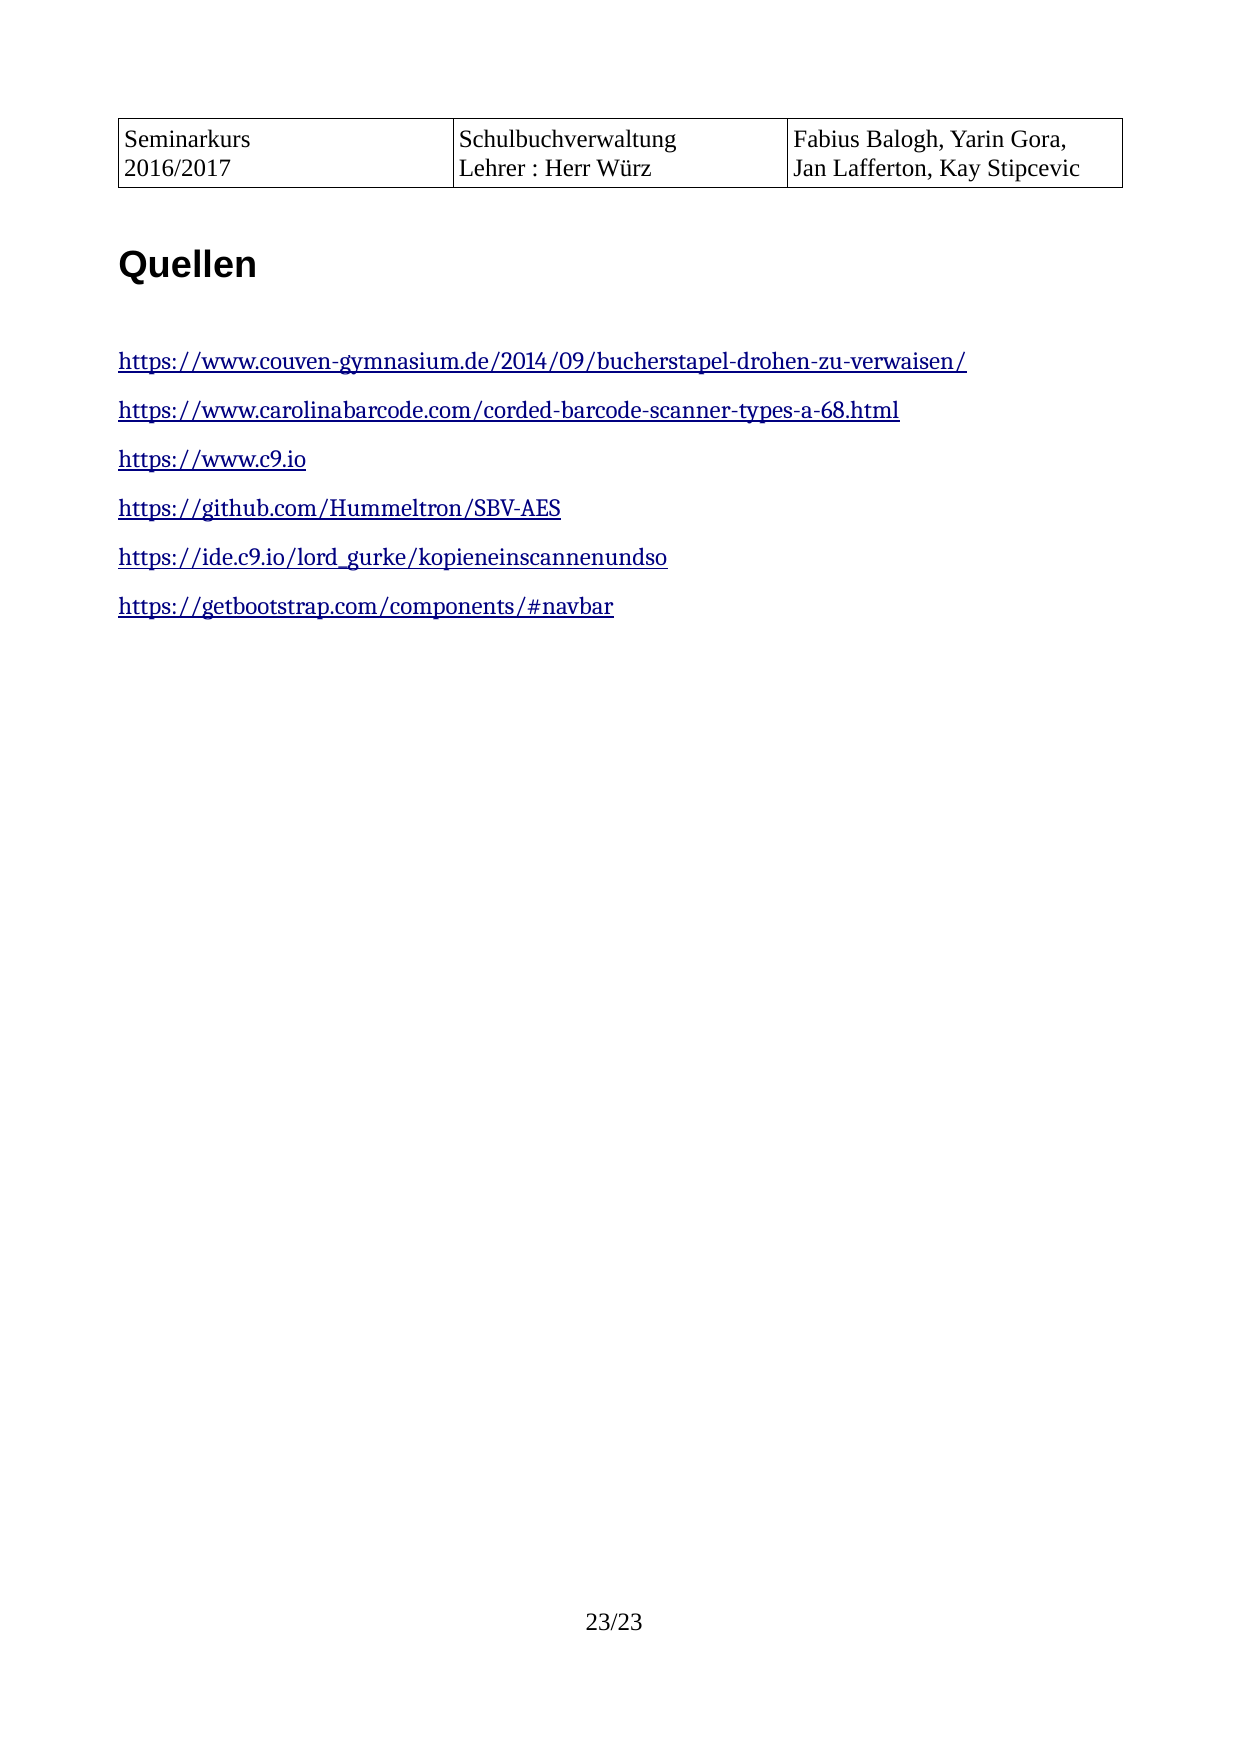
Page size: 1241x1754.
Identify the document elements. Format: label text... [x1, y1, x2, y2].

text https://ide.c9.io/lord_gurke/kopieneinscannenundso [118, 543, 1122, 572]
text https://www.carolinabarcode.com/corded-barcode-scanner-types-a-68.html [118, 396, 1122, 425]
text https://www.c9.io [118, 445, 1122, 474]
text https://www.couven-gymnasium.de/2014/09/bucherstapel-drohen-zu-verwaisen/ [118, 347, 1122, 376]
text https://getbootstrap.com/components/#navbar [118, 592, 1122, 621]
subtitle Quellen [118, 242, 1122, 285]
text https://github.com/Hummeltron/SBV-AES [118, 494, 1122, 523]
